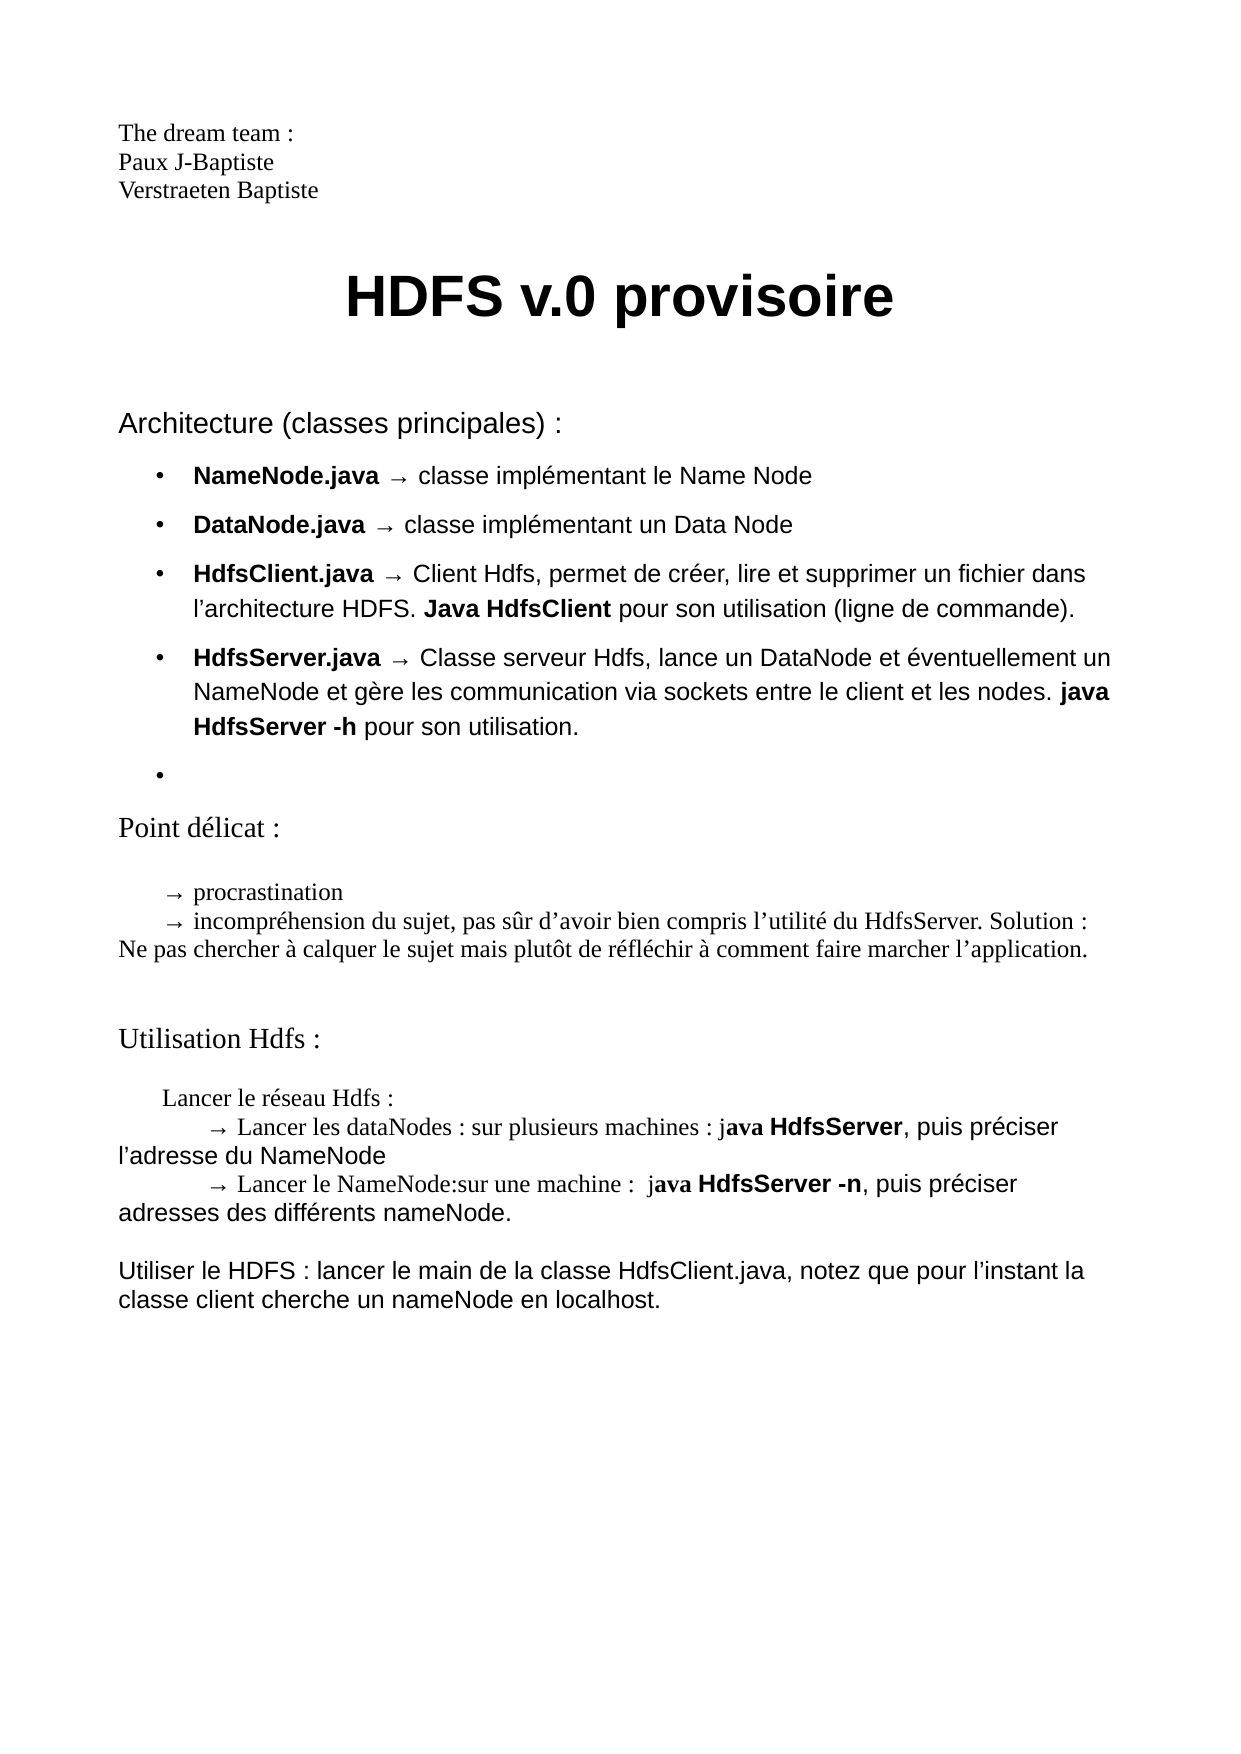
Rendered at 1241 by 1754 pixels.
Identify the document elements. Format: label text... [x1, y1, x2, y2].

text Paux J-Baptiste [118, 147, 1122, 176]
list DataNode.java → classe implémentant un Data Node [156, 510, 1122, 539]
text → Lancer le NameNode:sur une machine : java HdfsServer -n, puis préciser adresses des différents nameNode. [118, 1169, 1122, 1227]
text The dream team : [118, 118, 1122, 147]
list NameNode.java → classe implémentant le Name Node [156, 461, 1122, 489]
text → Lancer les dataNodes : sur plusieurs machines : java HdfsServer, puis préciser l’adresse du NameNode [118, 1112, 1122, 1169]
text Architecture (classes principales) : [118, 406, 1122, 439]
text Utilisation Hdfs : [118, 1021, 1122, 1054]
text HDFS v.0 provisoire [118, 262, 1122, 329]
text Utiliser le HDFS : lancer le main de la classe HdfsClient.java, notez que pour l’instant la classe client cherche un nameNode en localhost. [118, 1256, 1122, 1313]
text → procrastination [118, 877, 1122, 906]
list HdfsServer.java → Classe serveur Hdfs, lance un DataNode et éventuellement un NameNode et gère les communication via sockets entre le client et les nodes. java HdfsServer -h pour son utilisation. [156, 643, 1122, 741]
text Verstraeten Baptiste [118, 176, 1122, 204]
text Lancer le réseau Hdfs : [118, 1083, 1122, 1112]
text → incompréhension du sujet, pas sûr d’avoir bien compris l’utilité du HdfsServer. Solution : Ne pas chercher à calquer le sujet mais plutôt de réfléchir à comment faire marcher l’application. [118, 906, 1122, 963]
list HdfsClient.java → Client Hdfs, permet de créer, lire et supprimer un fichier dans l’architecture HDFS. Java HdfsClient pour son utilisation (ligne de commande). [156, 559, 1122, 622]
text Point délicat : [118, 810, 1122, 843]
